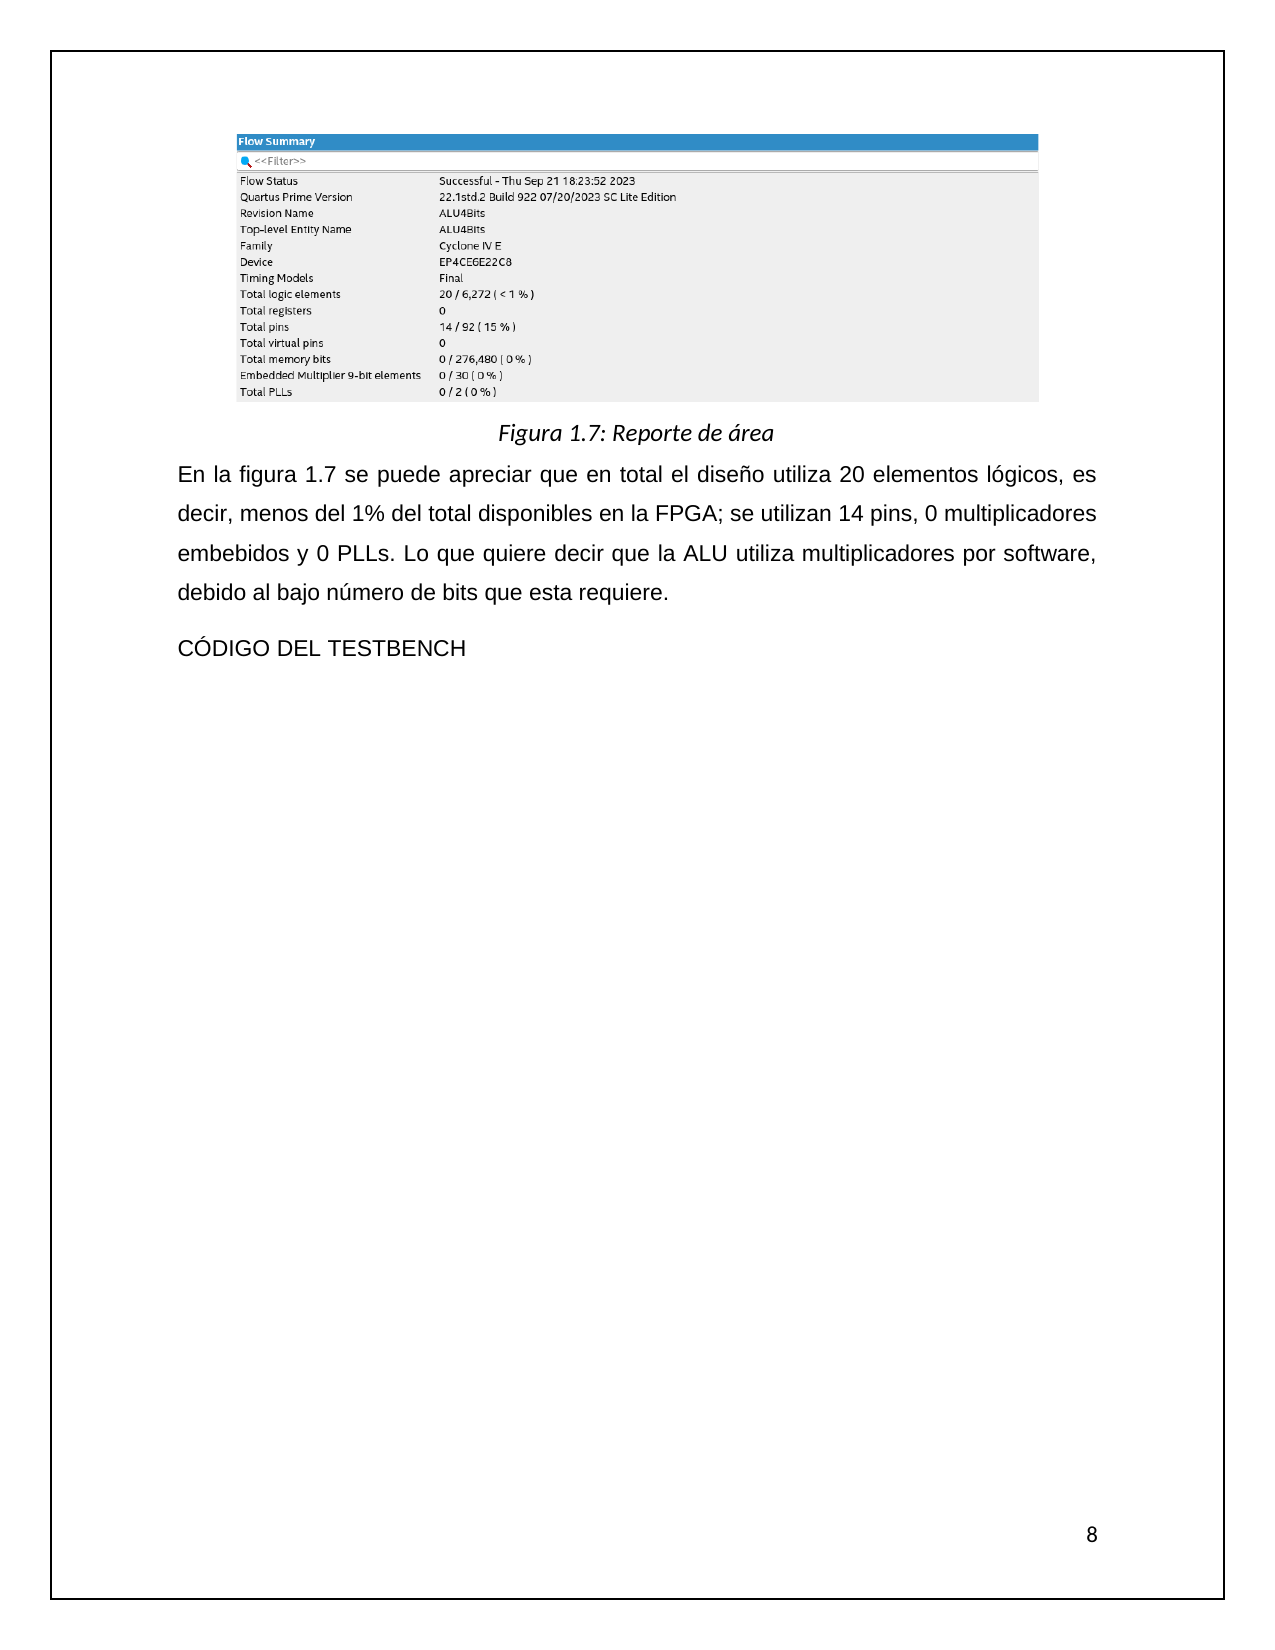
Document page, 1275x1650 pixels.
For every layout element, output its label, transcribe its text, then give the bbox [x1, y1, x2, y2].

picture [236, 134, 1039, 402]
text CÓDIGO DEL TESTBENCH [177, 635, 1098, 662]
text [237, 122, 1038, 134]
text En la figura 1.7 se puede apreciar que en total el diseño utiliza 20 elementos lógicos, es decir, menos del 1% del total disponibles en la FPGA; se utilizan 14 pins, 0 multiplicadores embebidos y 0 PLLs. Lo que quiere decir que la ALU utiliza multiplicadores por software, debido al bajo número de bits que esta requiere. [177, 148, 1098, 605]
text Figura 1.7: Reporte de área [237, 402, 1038, 447]
